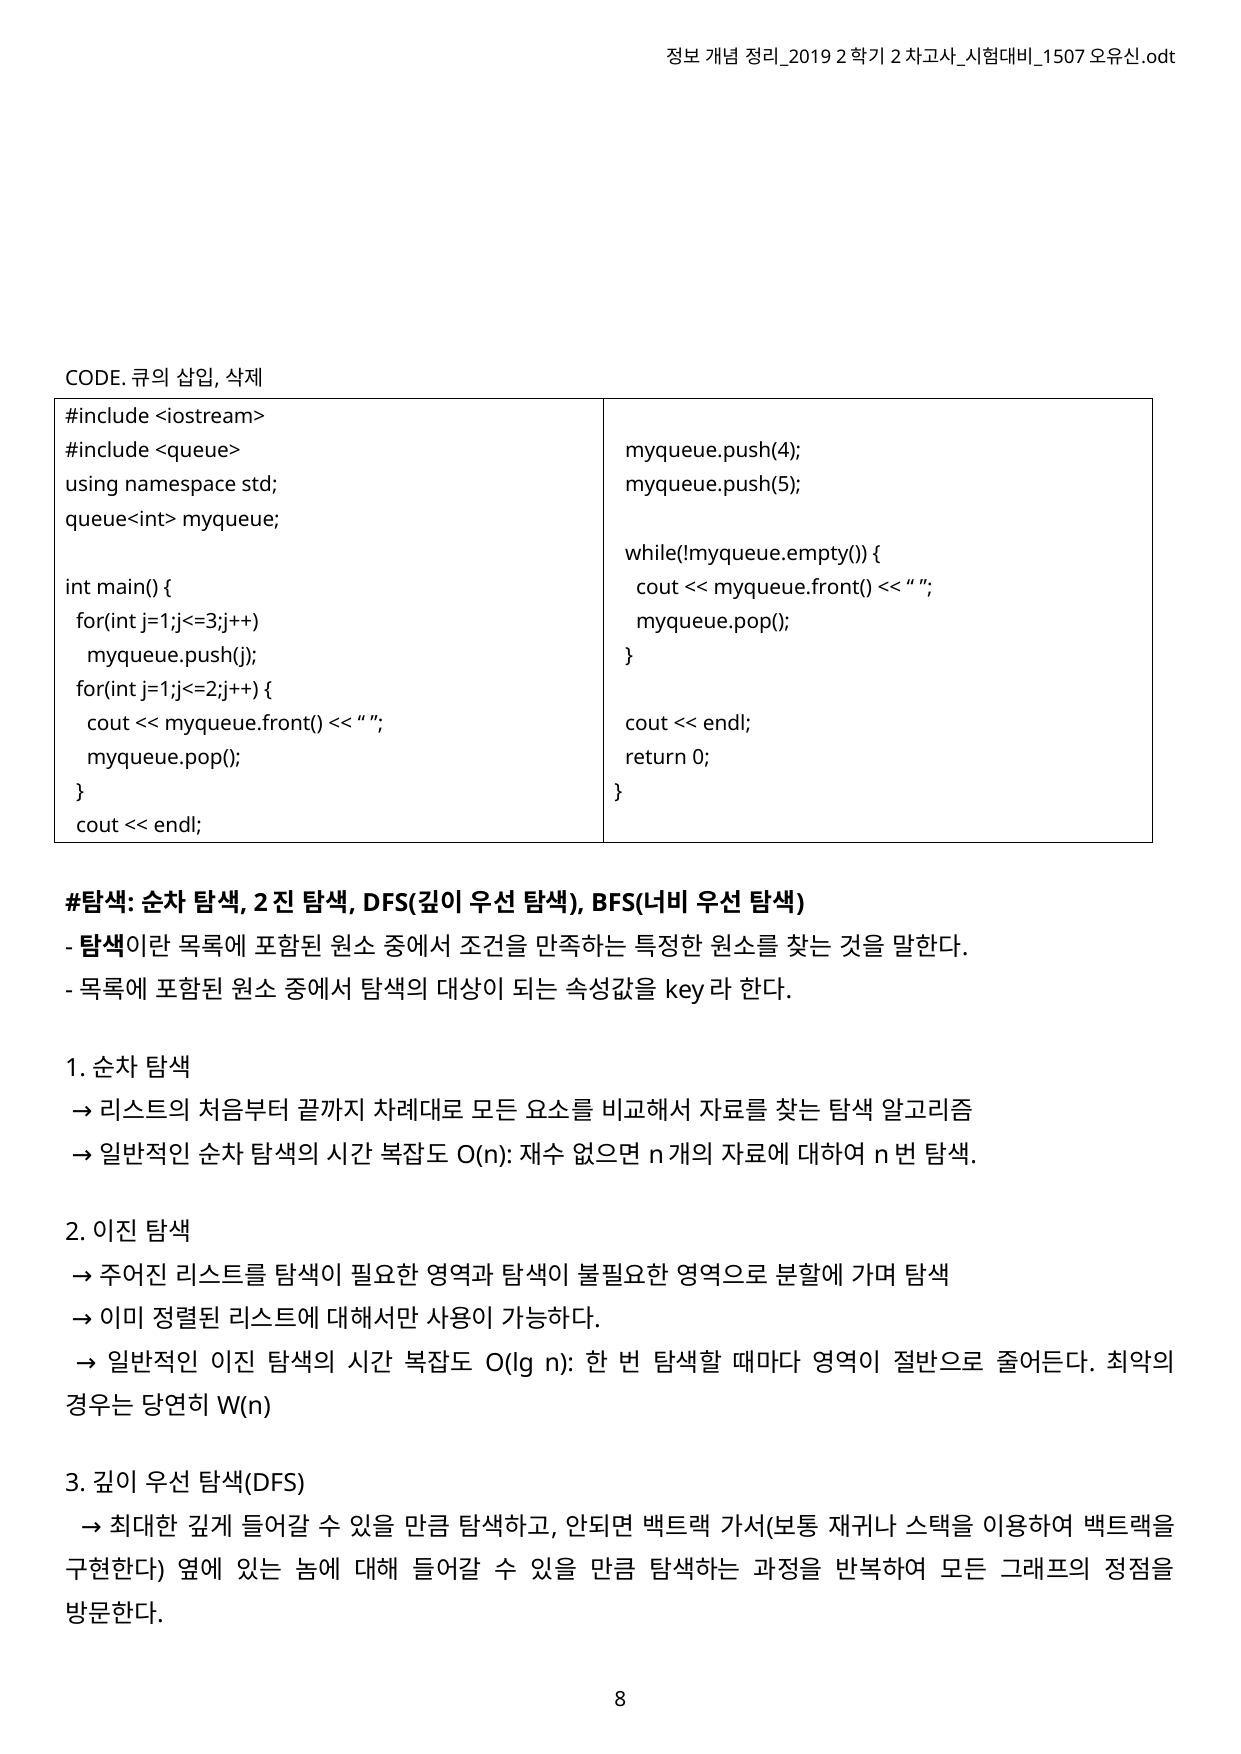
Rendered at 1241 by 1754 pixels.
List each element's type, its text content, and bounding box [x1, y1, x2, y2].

table_header myqueue.push(4); myqueue.push(5); while(!myqueue.empty()) { cout << myqueue.front() << “ ”; myqueue.pop(); } cout << endl; return 0; } [604, 399, 1152, 842]
table_header #include <iostream> #include <queue> using namespace std; queue<int> myqueue; int main() { for(int j=1;j<=3;j++) myqueue.push(j); for(int j=1;j<=2;j++) { cout << myqueue.front() << “ ”; myqueue.pop(); } cout << endl; [55, 399, 603, 842]
text - 탐색이란 목록에 포함된 원소 중에서 조건을 만족하는 특정한 원소를 찾는 것을 말한다. [65, 926, 1175, 963]
text → 일반적인 이진 탐색의 시간 복잡도 O(lg n): 한 번 탐색할 때마다 영역이 절반으로 줄어든다. 최악의 경우는 당연히 W(n) [65, 1342, 1175, 1422]
text → 이미 정렬된 리스트에 대해서만 사용이 가능하다. [65, 1298, 1175, 1335]
text 3. 깊이 우선 탐색(DFS) [65, 1463, 1175, 1499]
text #탐색: 순차 탐색, 2진 탐색, DFS(깊이 우선 탐색), BFS(너비 우선 탐색) [65, 883, 1175, 919]
text 1. 순차 탐색 [65, 1047, 1175, 1083]
text 2. 이진 탐색 [65, 1212, 1175, 1248]
text CODE. 큐의 삽입, 삭제 [65, 362, 1175, 392]
text → 리스트의 처음부터 끝까지 차례대로 모든 요소를 비교해서 자료를 찾는 탐색 알고리즘 [65, 1091, 1175, 1127]
text → 최대한 깊게 들어갈 수 있을 만큼 탐색하고, 안되면 백트랙 가서(보통 재귀나 스택을 이용하여 백트랙을 구현한다) 옆에 있는 놈에 대해 들어갈 수 있을 만큼 탐색하는 과정을 반복하여 모든 그래프의 정점을 방문한다. [65, 1506, 1175, 1629]
text - 목록에 포함된 원소 중에서 탐색의 대상이 되는 속성값을 key라 한다. [65, 970, 1175, 1006]
text → 주어진 리스트를 탐색이 필요한 영역과 탐색이 불필요한 영역으로 분할에 가며 탐색 [65, 1255, 1175, 1291]
text → 일반적인 순차 탐색의 시간 복잡도 O(n): 재수 없으면 n개의 자료에 대하여 n번 탐색. [65, 1134, 1175, 1170]
